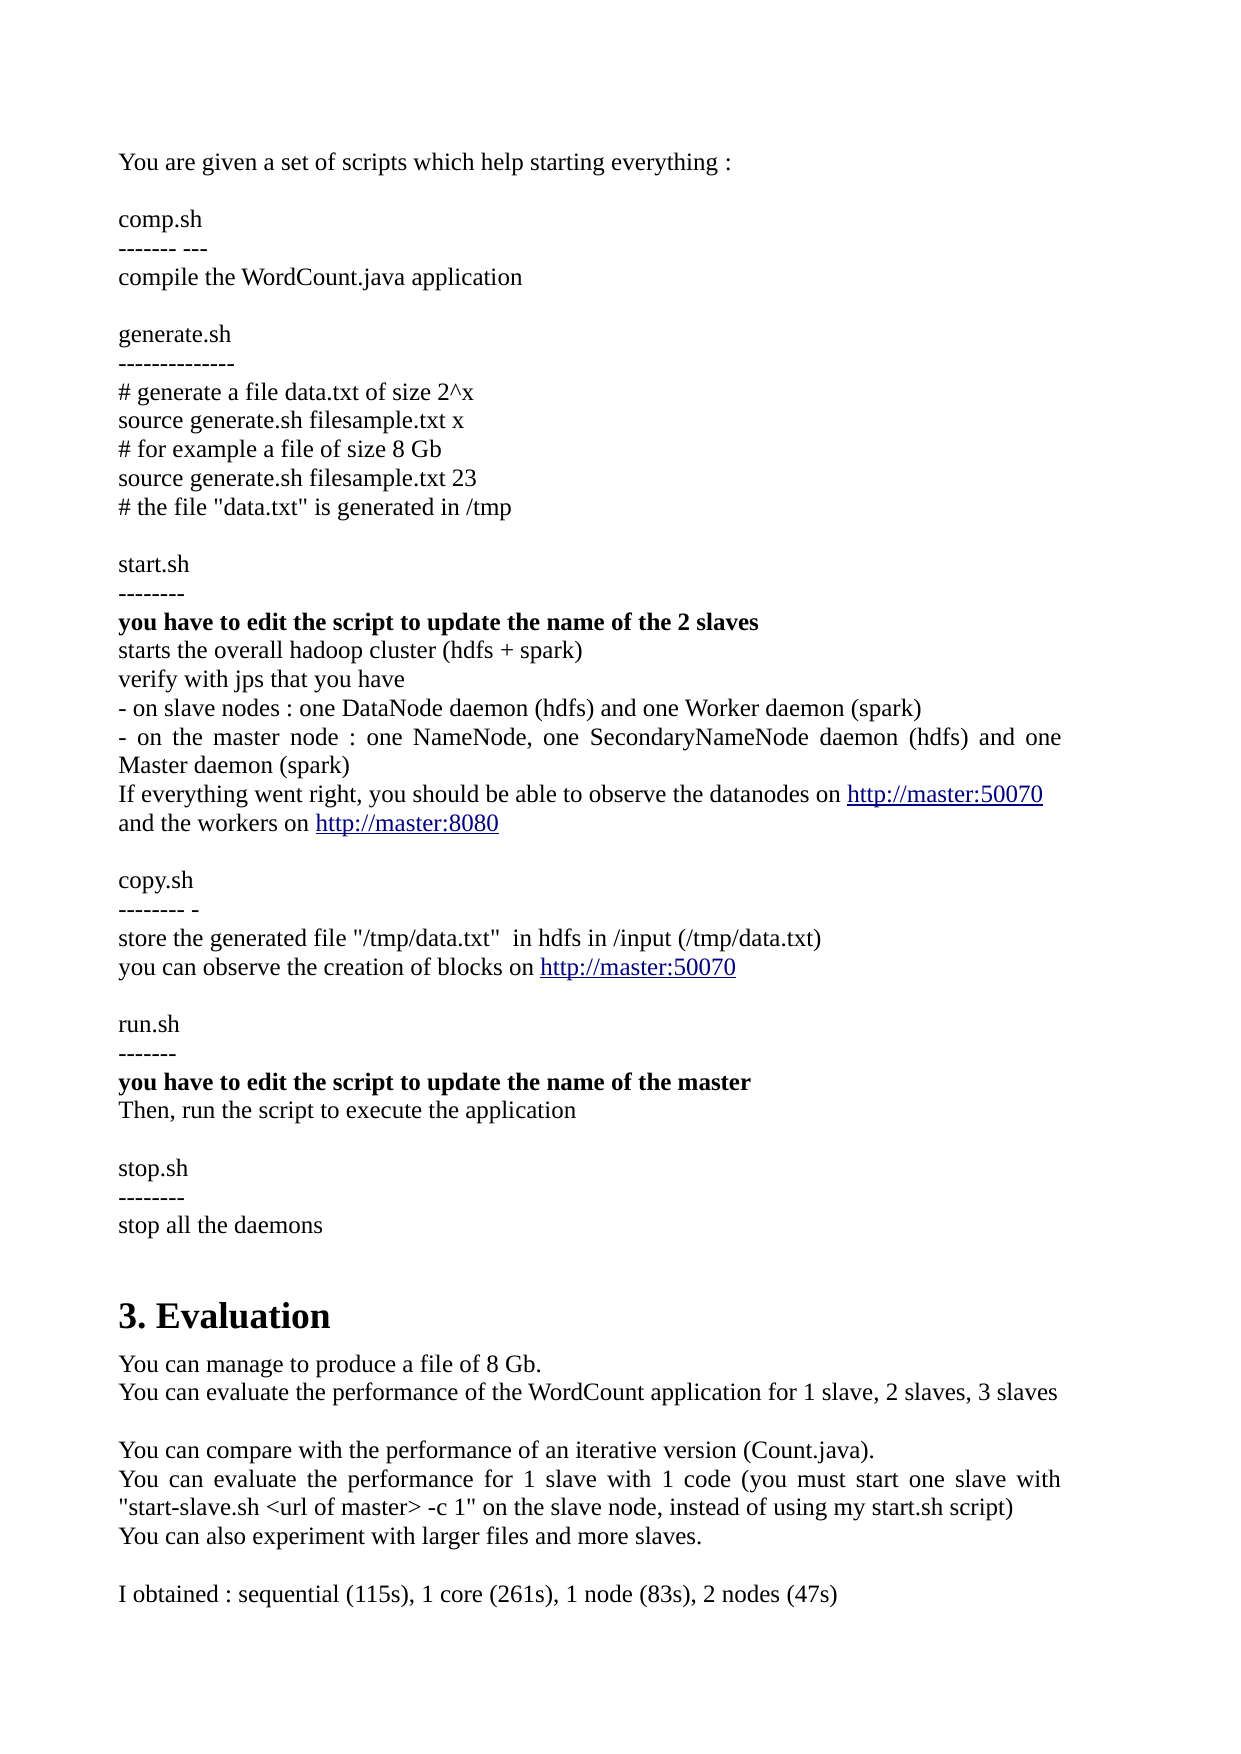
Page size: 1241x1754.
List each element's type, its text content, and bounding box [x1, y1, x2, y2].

text - on the master node : one NameNode, one SecondaryNameNode daemon (hdfs) and one Master daemon (spark) [118, 722, 1063, 779]
text stop all the daemons [118, 1211, 1063, 1239]
text # the file "data.txt" is generated in /tmp [118, 492, 1063, 521]
text ------- --- [118, 233, 1063, 262]
text # for example a file of size 8 Gb [118, 434, 1063, 463]
subtitle 3. Evaluation [118, 1293, 1122, 1336]
text source generate.sh filesample.txt x [118, 406, 1063, 434]
text stop.sh [118, 1153, 1063, 1182]
text -------------- [118, 348, 1063, 377]
text you have to edit the script to update the name of the master [118, 1067, 1063, 1096]
text You can compare with the performance of an iterative version (Count.java). [118, 1435, 1063, 1464]
text run.sh [118, 1009, 1063, 1038]
text -------- [118, 578, 1063, 607]
text copy.sh [118, 866, 1063, 894]
text store the generated file "/tmp/data.txt" in hdfs in /input (/tmp/data.txt) [118, 923, 1063, 952]
text # generate a file data.txt of size 2^x [118, 377, 1063, 406]
text You can manage to produce a file of 8 Gb. [118, 1349, 1063, 1377]
text source generate.sh filesample.txt 23 [118, 463, 1063, 492]
text If everything went right, you should be able to observe the datanodes on http://master:50070 [118, 779, 1063, 808]
text I obtained : sequential (115s), 1 core (261s), 1 node (83s), 2 nodes (47s) [118, 1579, 1063, 1607]
text -------- - [118, 894, 1063, 923]
text compile the WordCount.java application [118, 262, 1063, 291]
text You can also experiment with larger files and more slaves. [118, 1521, 1063, 1550]
text -------- [118, 1182, 1063, 1211]
text verify with jps that you have [118, 664, 1063, 693]
text Then, run the script to execute the application [118, 1096, 1063, 1124]
text You can evaluate the performance of the WordCount application for 1 slave, 2 slaves, 3 slaves [118, 1377, 1063, 1406]
text start.sh [118, 549, 1063, 578]
text ------- [118, 1038, 1063, 1067]
text starts the overall hadoop cluster (hdfs + spark) [118, 636, 1063, 664]
text you have to edit the script to update the name of the 2 slaves [118, 607, 1063, 636]
text you can observe the creation of blocks on http://master:50070 [118, 952, 1063, 981]
text generate.sh [118, 319, 1063, 348]
text comp.sh [118, 204, 1063, 233]
text and the workers on http://master:8080 [118, 808, 1063, 837]
text - on slave nodes : one DataNode daemon (hdfs) and one Worker daemon (spark) [118, 693, 1063, 722]
text You are given a set of scripts which help starting everything : [118, 147, 1063, 176]
text You can evaluate the performance for 1 slave with 1 code (you must start one slave with "start-slave.sh <url of master> -c 1" on the slave node, instead of using my start.sh script) [118, 1464, 1063, 1521]
